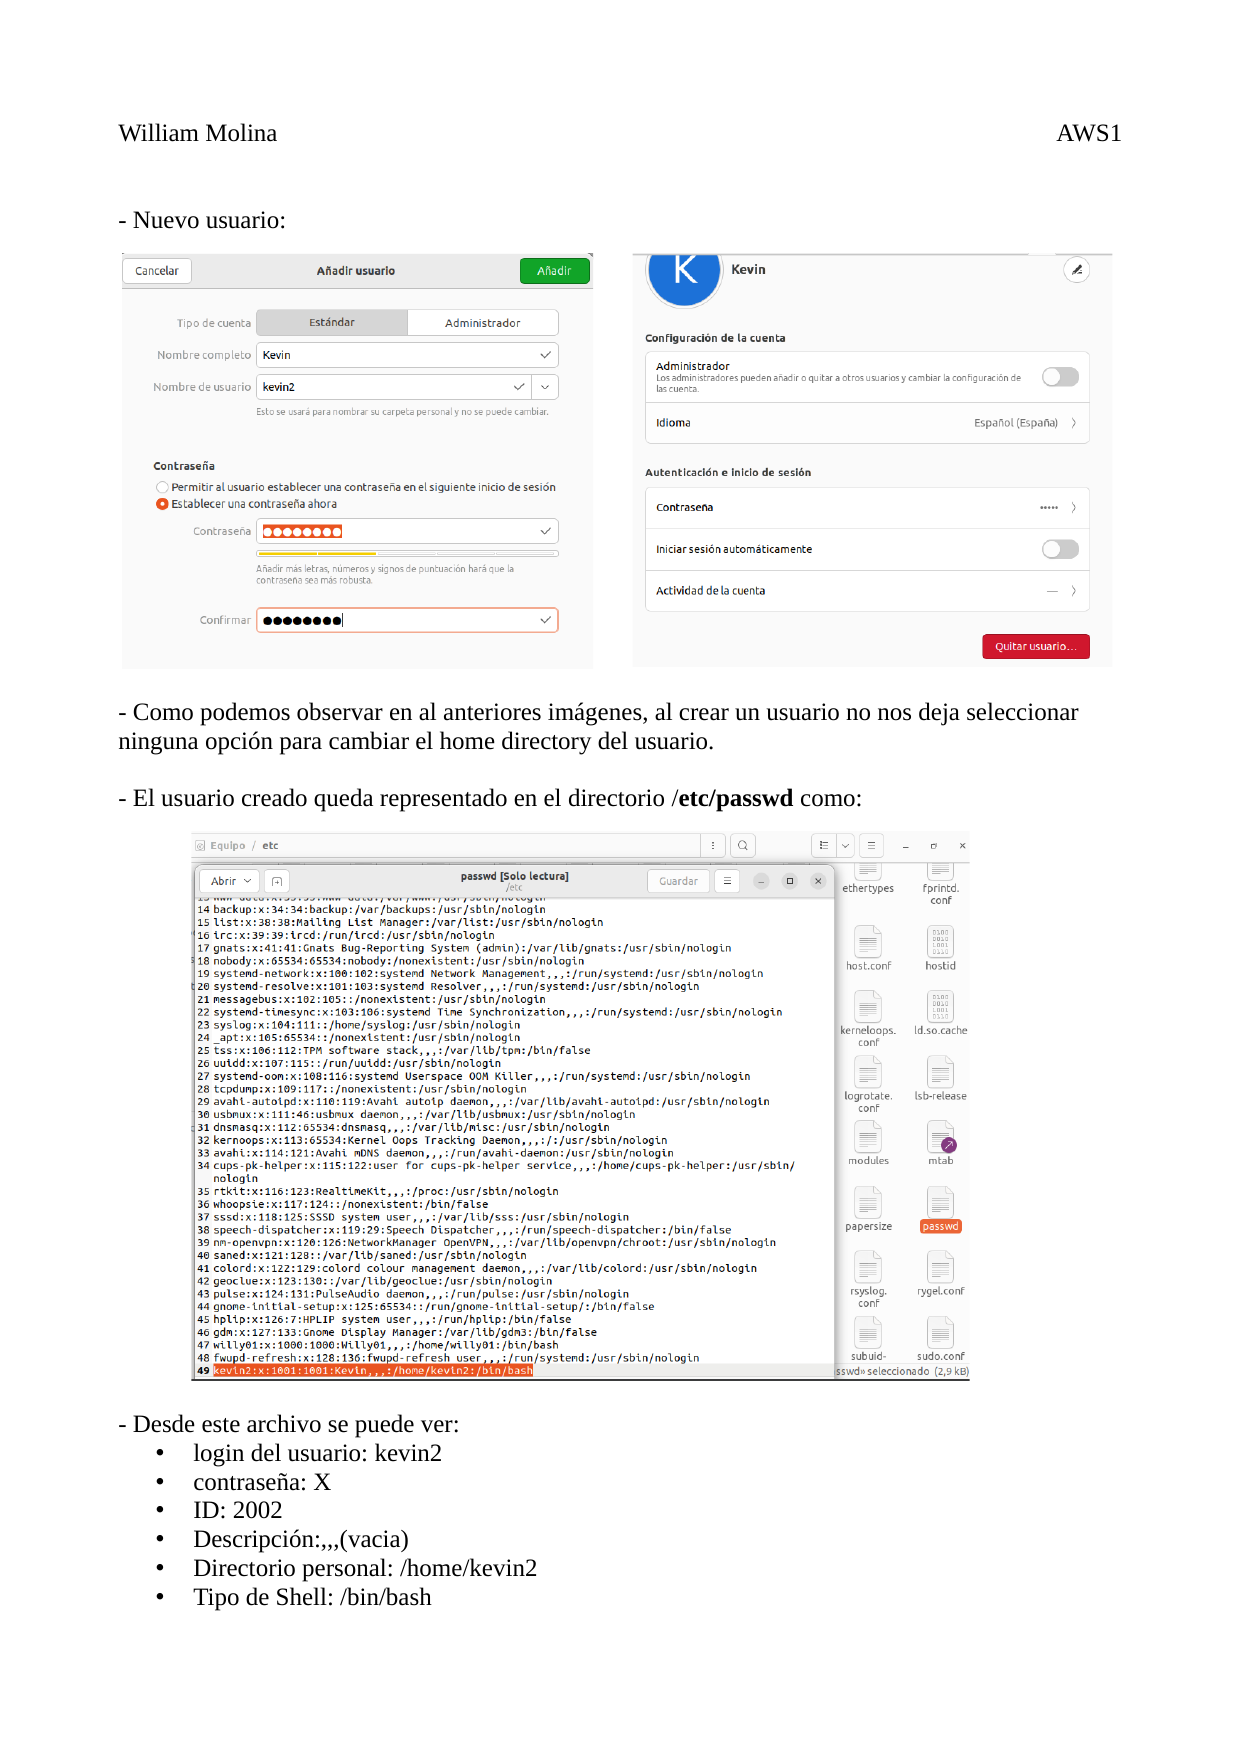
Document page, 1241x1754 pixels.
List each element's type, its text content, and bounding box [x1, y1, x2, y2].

list login del usuario: kevin2 [156, 1438, 1122, 1467]
text - Desde este archivo se puede ver: [118, 1409, 1122, 1438]
list Descripción:,,,(vacia) [156, 1524, 1122, 1553]
text - El usuario creado queda representado en el directorio /etc/passwd como: [118, 783, 1122, 812]
list contraseña: X [156, 1467, 1122, 1495]
text - Como podemos observar en al anteriores imágenes, al crear un usuario no nos deja seleccionar ninguna opción para cambiar el home directory del usuario. [118, 697, 1122, 755]
picture [632, 253, 1113, 667]
list ID: 2002 [156, 1495, 1122, 1524]
list Directorio personal: /home/kevin2 [156, 1553, 1122, 1582]
picture [122, 253, 594, 669]
list Tipo de Shell: /bin/bash [156, 1582, 1122, 1610]
text - Nuevo usuario: [118, 205, 1122, 234]
picture [191, 831, 970, 1381]
